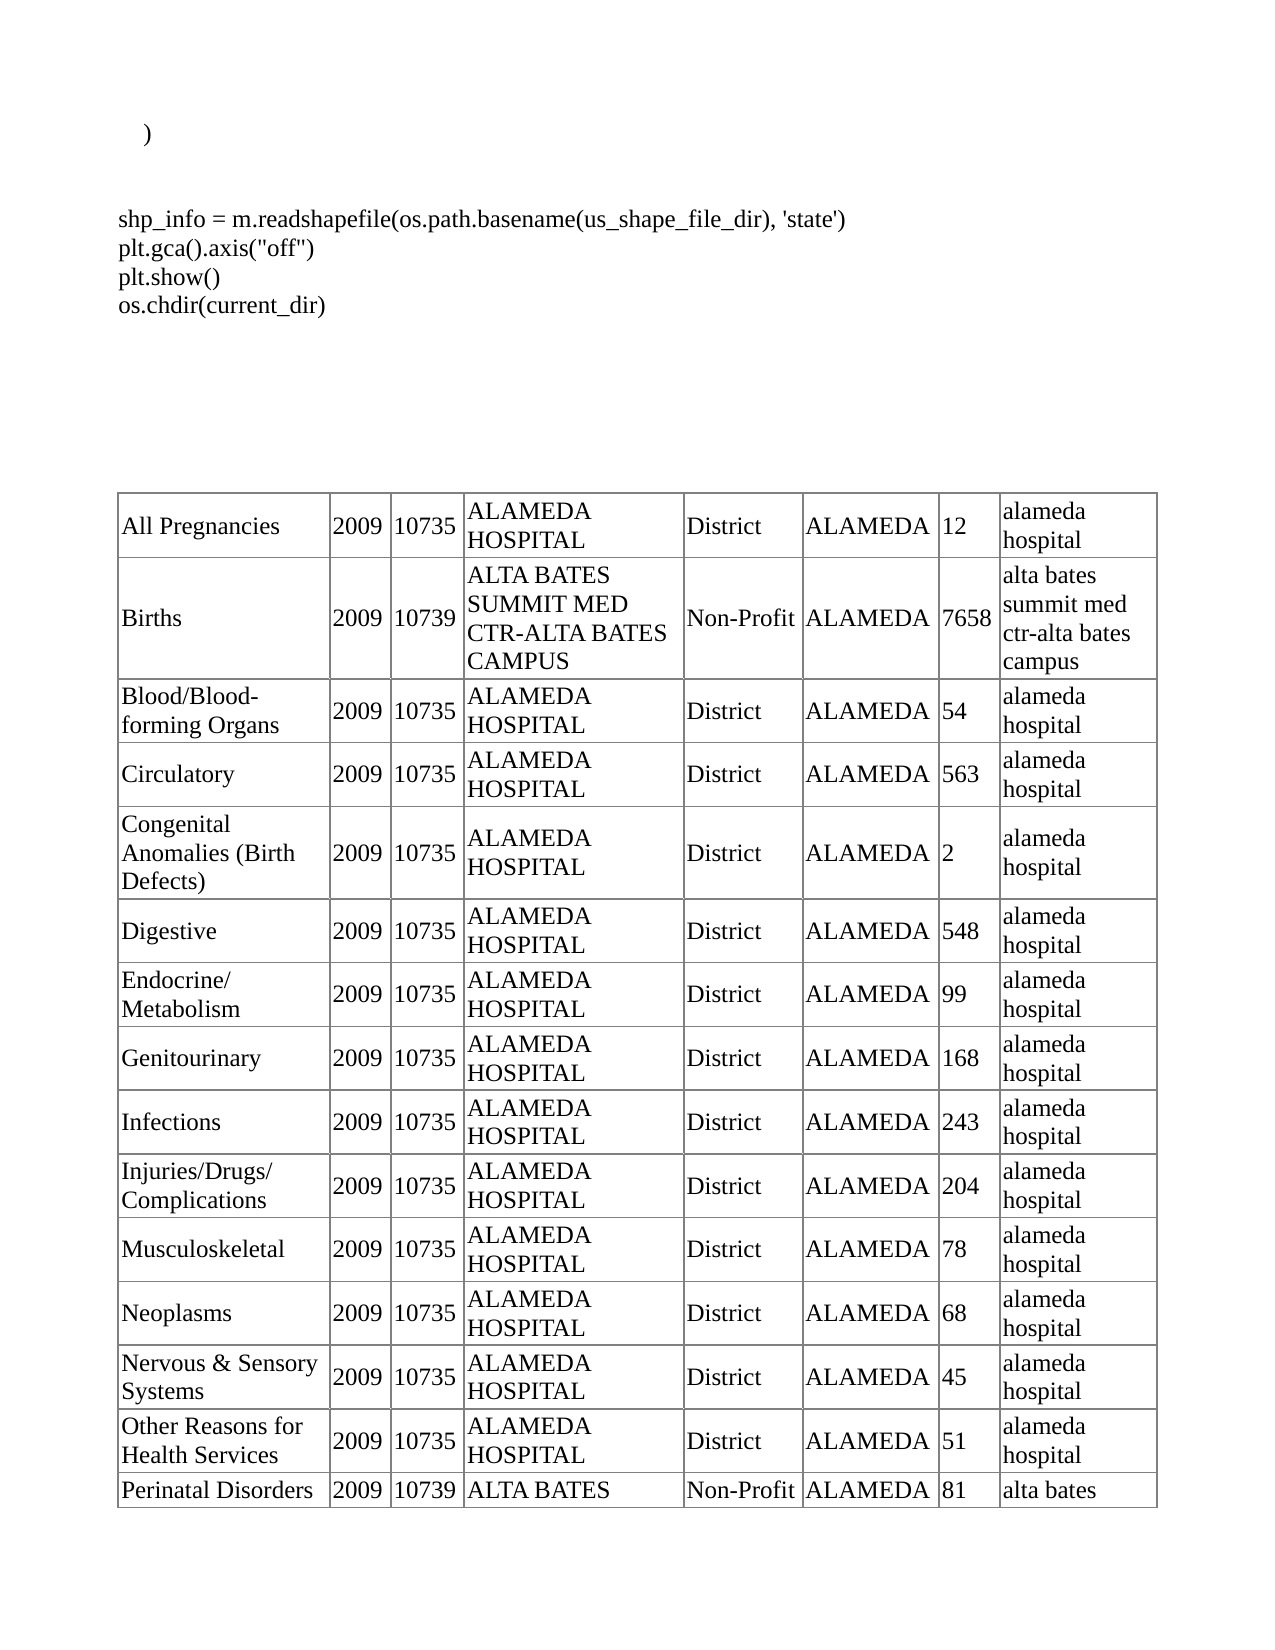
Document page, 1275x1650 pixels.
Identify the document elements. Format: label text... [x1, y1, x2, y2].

table_cell alameda hospital [1001, 743, 1156, 806]
table_cell Non-Profit [685, 1473, 802, 1507]
table_cell alameda hospital [1001, 963, 1156, 1026]
table_cell 2009 [331, 900, 390, 962]
table_cell 10735 [392, 963, 463, 1026]
table_cell District [685, 1091, 802, 1153]
table_cell 548 [940, 900, 999, 962]
table_cell ALAMEDA HOSPITAL [465, 1282, 683, 1344]
table_cell ALAMEDA [804, 1027, 938, 1089]
table_header ALAMEDA [804, 494, 938, 557]
table_cell 10735 [392, 1410, 463, 1472]
table_cell ALAMEDA [804, 743, 938, 806]
table_cell ALAMEDA HOSPITAL [465, 1410, 683, 1472]
table_header 12 [940, 494, 999, 557]
table_header alameda hospital [1001, 494, 1156, 557]
text ) [118, 118, 1157, 147]
table_cell Endocrine/Metabolism [119, 963, 329, 1026]
table_cell 2 [940, 807, 999, 898]
table_header District [685, 494, 802, 557]
table_cell 563 [940, 743, 999, 806]
table_cell ALAMEDA HOSPITAL [465, 1155, 683, 1217]
table_cell ALAMEDA HOSPITAL [465, 963, 683, 1026]
table_cell ALAMEDA [804, 963, 938, 1026]
text os.chdir(current_dir) [118, 291, 1157, 319]
table_cell ALAMEDA [804, 1346, 938, 1408]
table_cell alameda hospital [1001, 1027, 1156, 1089]
table_cell Digestive [119, 900, 329, 962]
table_cell 10735 [392, 1218, 463, 1281]
table_cell alameda hospital [1001, 1346, 1156, 1408]
table_cell District [685, 807, 802, 898]
table_cell 2009 [331, 807, 390, 898]
table_cell ALTA BATES SUMMIT MED CTR-ALTA BATES CAMPUS [465, 558, 683, 678]
table_cell alameda hospital [1001, 900, 1156, 962]
table_cell ALAMEDA [804, 900, 938, 962]
table_cell alameda hospital [1001, 1091, 1156, 1153]
table_cell Non-Profit [685, 558, 802, 678]
text shp_info = m.readshapefile(os.path.basename(us_shape_file_dir), 'state') [118, 204, 1157, 233]
table_cell ALAMEDA HOSPITAL [465, 1027, 683, 1089]
table_cell ALAMEDA [804, 807, 938, 898]
table_cell 68 [940, 1282, 999, 1344]
table_header 10735 [392, 494, 463, 557]
table_cell 2009 [331, 1027, 390, 1089]
table_cell Neoplasms [119, 1282, 329, 1344]
table_cell 2009 [331, 963, 390, 1026]
table_cell 2009 [331, 1346, 390, 1408]
table_cell 54 [940, 680, 999, 742]
table_cell ALAMEDA HOSPITAL [465, 680, 683, 742]
table_cell ALTA BATES [465, 1473, 683, 1507]
table_cell 10735 [392, 1346, 463, 1408]
table_cell ALAMEDA HOSPITAL [465, 900, 683, 962]
table_cell 168 [940, 1027, 999, 1089]
table_cell District [685, 1410, 802, 1472]
table_cell alameda hospital [1001, 680, 1156, 742]
table_cell ALAMEDA HOSPITAL [465, 1091, 683, 1153]
table_cell alameda hospital [1001, 1410, 1156, 1472]
table_cell District [685, 743, 802, 806]
table_cell 7658 [940, 558, 999, 678]
table_cell alameda hospital [1001, 1282, 1156, 1344]
table_cell 10735 [392, 1282, 463, 1344]
table_cell 81 [940, 1473, 999, 1507]
table_cell Circulatory [119, 743, 329, 806]
table_cell Other Reasons for Health Services [119, 1410, 329, 1472]
table_cell Infections [119, 1091, 329, 1153]
table_cell District [685, 900, 802, 962]
table_cell alta bates summit med ctr-alta bates campus [1001, 558, 1156, 678]
table_cell District [685, 1027, 802, 1089]
table_cell Blood/Blood-forming Organs [119, 680, 329, 742]
table_cell 243 [940, 1091, 999, 1153]
table_cell 2009 [331, 1473, 390, 1507]
table_cell 2009 [331, 1091, 390, 1153]
table_cell Genitourinary [119, 1027, 329, 1089]
table_cell ALAMEDA HOSPITAL [465, 1218, 683, 1281]
table_cell 45 [940, 1346, 999, 1408]
table_cell ALAMEDA [804, 1218, 938, 1281]
table_cell alameda hospital [1001, 1155, 1156, 1217]
table_cell District [685, 1346, 802, 1408]
table_cell 10735 [392, 743, 463, 806]
table_cell District [685, 1282, 802, 1344]
table_cell 10739 [392, 558, 463, 678]
table_cell ALAMEDA HOSPITAL [465, 807, 683, 898]
table_cell ALAMEDA [804, 1410, 938, 1472]
table_cell 2009 [331, 558, 390, 678]
table_cell Perinatal Disorders [119, 1473, 329, 1507]
table_cell ALAMEDA [804, 1155, 938, 1217]
table_cell 51 [940, 1410, 999, 1472]
table_cell District [685, 1155, 802, 1217]
table_cell Congenital Anomalies (Birth Defects) [119, 807, 329, 898]
table_header 2009 [331, 494, 390, 557]
table_cell alameda hospital [1001, 807, 1156, 898]
table_cell 204 [940, 1155, 999, 1217]
table_cell District [685, 963, 802, 1026]
table_cell ALAMEDA [804, 1091, 938, 1153]
table_cell 10735 [392, 900, 463, 962]
table_cell 99 [940, 963, 999, 1026]
table_cell Musculoskeletal [119, 1218, 329, 1281]
table_cell 2009 [331, 743, 390, 806]
table_cell 78 [940, 1218, 999, 1281]
table_cell 2009 [331, 680, 390, 742]
table_cell 10735 [392, 1155, 463, 1217]
table_cell Births [119, 558, 329, 678]
text plt.show() [118, 262, 1157, 291]
text plt.gca().axis("off") [118, 233, 1157, 262]
table_cell ALAMEDA [804, 1282, 938, 1344]
table_header ALAMEDA HOSPITAL [465, 494, 683, 557]
table_cell 2009 [331, 1218, 390, 1281]
table_cell alta bates [1001, 1473, 1156, 1507]
table_cell ALAMEDA [804, 680, 938, 742]
table_cell ALAMEDA [804, 1473, 938, 1507]
table_cell District [685, 1218, 802, 1281]
table_cell Injuries/Drugs/Complications [119, 1155, 329, 1217]
table_cell District [685, 680, 802, 742]
table_cell ALAMEDA HOSPITAL [465, 743, 683, 806]
table_cell 10735 [392, 807, 463, 898]
table_cell 10735 [392, 1027, 463, 1089]
table_cell Nervous & Sensory Systems [119, 1346, 329, 1408]
table_header All Pregnancies [119, 494, 329, 557]
table_cell 2009 [331, 1282, 390, 1344]
table_cell 2009 [331, 1410, 390, 1472]
table_cell 2009 [331, 1155, 390, 1217]
table_cell ALAMEDA HOSPITAL [465, 1346, 683, 1408]
table_cell 10739 [392, 1473, 463, 1507]
table_cell ALAMEDA [804, 558, 938, 678]
table_cell 10735 [392, 680, 463, 742]
table_cell 10735 [392, 1091, 463, 1153]
table_cell alameda hospital [1001, 1218, 1156, 1281]
